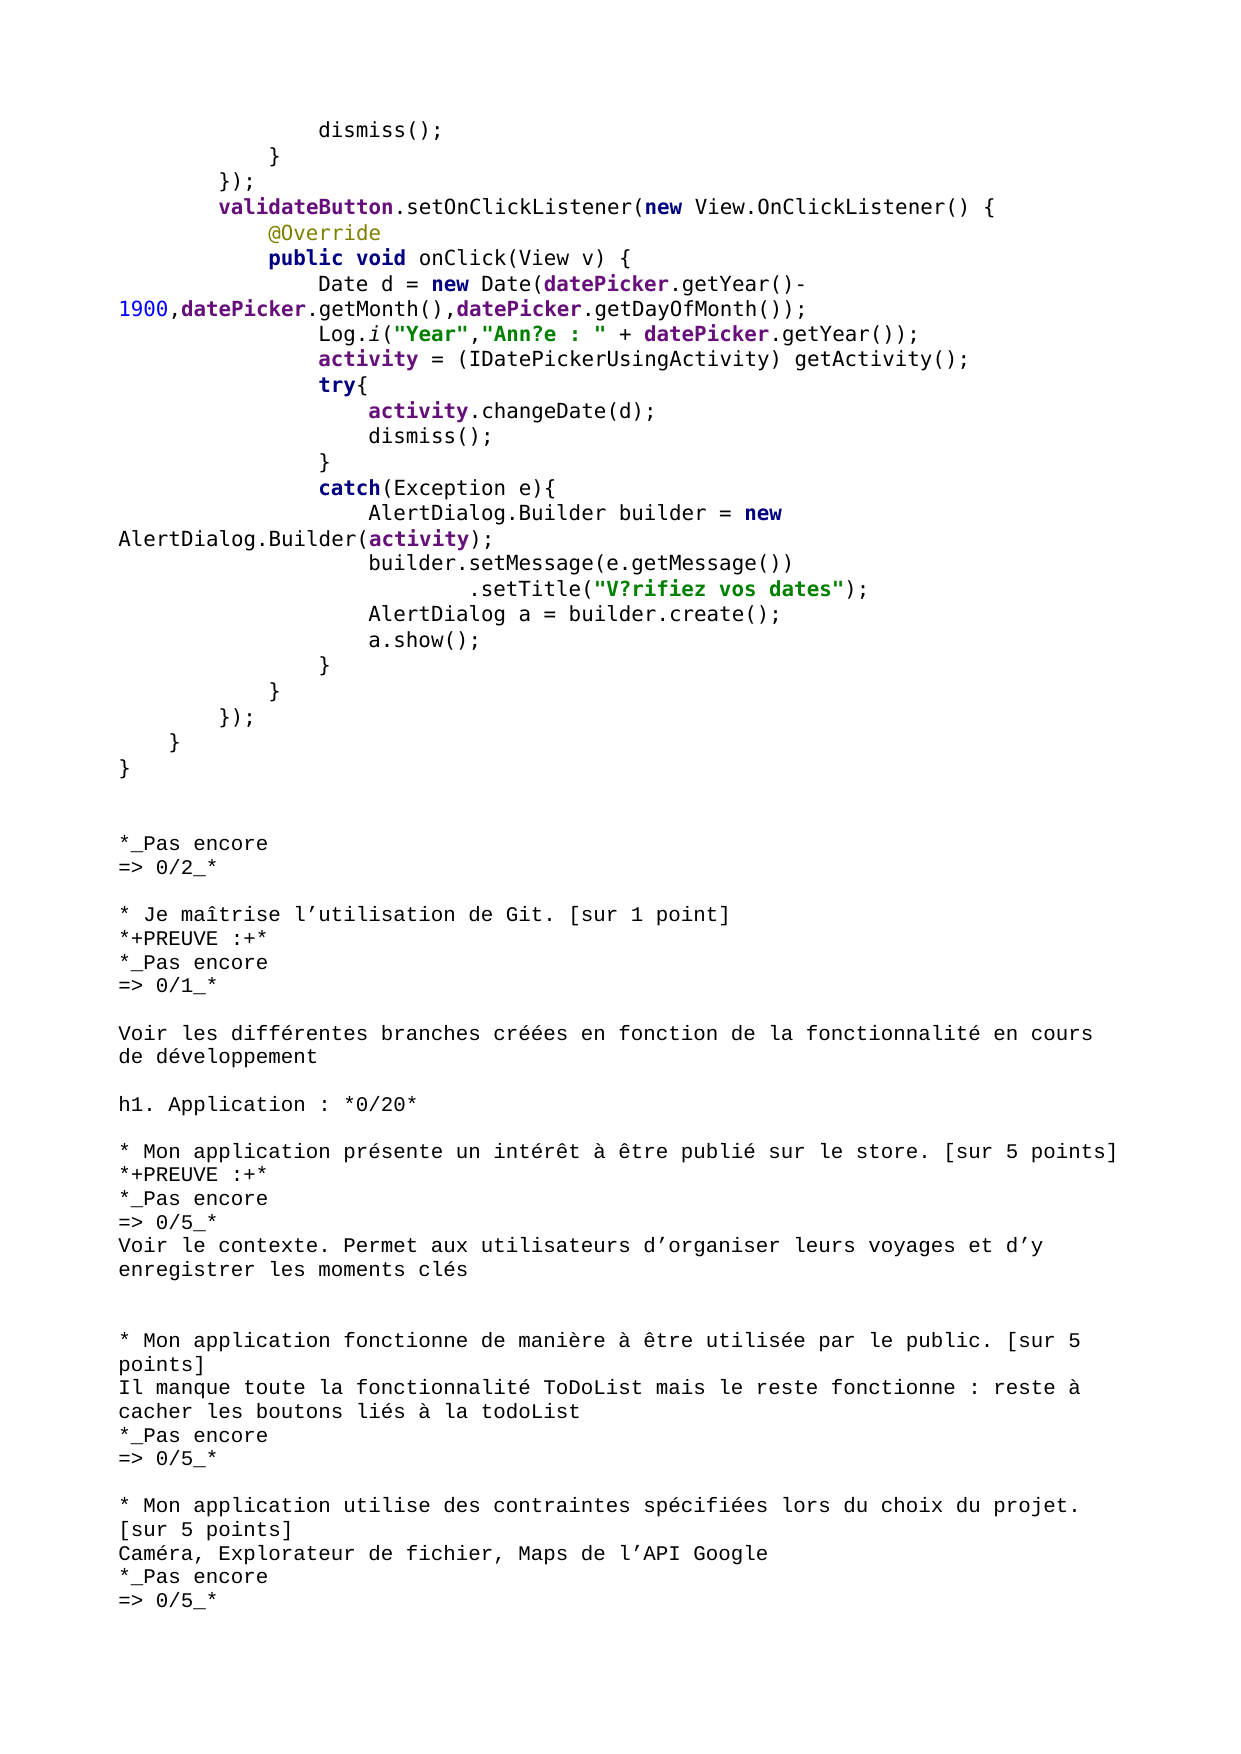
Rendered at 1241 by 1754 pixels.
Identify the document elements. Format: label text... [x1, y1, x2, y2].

text * Mon application fonctionne de manière à être utilisée par le public. [sur 5 points] [118, 1330, 1122, 1377]
text *_Pas encore [118, 952, 1122, 975]
text * Mon application présente un intérêt à être publié sur le store. [sur 5 points] [118, 1141, 1122, 1164]
text *_Pas encore [118, 1188, 1122, 1212]
text *+PREUVE :+* [118, 928, 1122, 952]
text }); [118, 169, 1122, 195]
text } [118, 730, 1122, 756]
text validateButton.setOnClickListener(new View.OnClickListener() { [118, 195, 1122, 221]
text * Mon application utilise des contraintes spécifiées lors du choix du projet. [sur 5 points] [118, 1496, 1122, 1543]
text } [118, 756, 1122, 780]
text } [118, 144, 1122, 169]
text dismiss(); [118, 118, 1122, 144]
text * Je maîtrise l’utilisation de Git. [sur 1 point] [118, 904, 1122, 928]
text @Override [118, 221, 1122, 246]
text => 0/1_* [118, 975, 1122, 999]
text h1. Application : *0/20* [118, 1093, 1122, 1117]
text Voir les différentes branches créées en fonction de la fonctionnalité en cours de développement [118, 1023, 1122, 1070]
text Log.i("Year","Ann?e : " + datePicker.getYear()); [118, 322, 1122, 347]
text public void onClick(View v) { [118, 246, 1122, 272]
text Voir le contexte. Permet aux utilisateurs d’organiser leurs voyages et d’y enregistrer les moments clés [118, 1235, 1122, 1283]
text *_Pas encore [118, 1566, 1122, 1590]
text activity.changeDate(d); [118, 399, 1122, 424]
text Caméra, Explorateur de fichier, Maps de l’API Google [118, 1543, 1122, 1566]
text Date d = new Date(datePicker.getYear()-1900,datePicker.getMonth(),datePicker.getDayOfMonth()); [118, 272, 1122, 322]
text *_Pas encore [118, 1424, 1122, 1448]
text => 0/5_* [118, 1212, 1122, 1235]
text activity = (IDatePickerUsingActivity) getActivity(); [118, 347, 1122, 373]
text AlertDialog a = builder.create(); [118, 602, 1122, 628]
text dismiss(); [118, 424, 1122, 450]
text } [118, 653, 1122, 679]
text builder.setMessage(e.getMessage()) [118, 551, 1122, 577]
text *+PREUVE :+* [118, 1164, 1122, 1188]
text Il manque toute la fonctionnalité ToDoList mais le reste fonctionne : reste à cacher les boutons liés à la todoList [118, 1377, 1122, 1424]
text } [118, 450, 1122, 476]
text try{ [118, 373, 1122, 399]
text => 0/2_* [118, 857, 1122, 881]
text } [118, 679, 1122, 705]
text AlertDialog.Builder builder = new AlertDialog.Builder(activity); [118, 501, 1122, 551]
text => 0/5_* [118, 1448, 1122, 1472]
text }); [118, 705, 1122, 730]
text catch(Exception e){ [118, 476, 1122, 501]
text => 0/5_* [118, 1590, 1122, 1614]
text *_Pas encore [118, 833, 1122, 857]
text .setTitle("V?rifiez vos dates"); [118, 577, 1122, 602]
text a.show(); [118, 628, 1122, 653]
